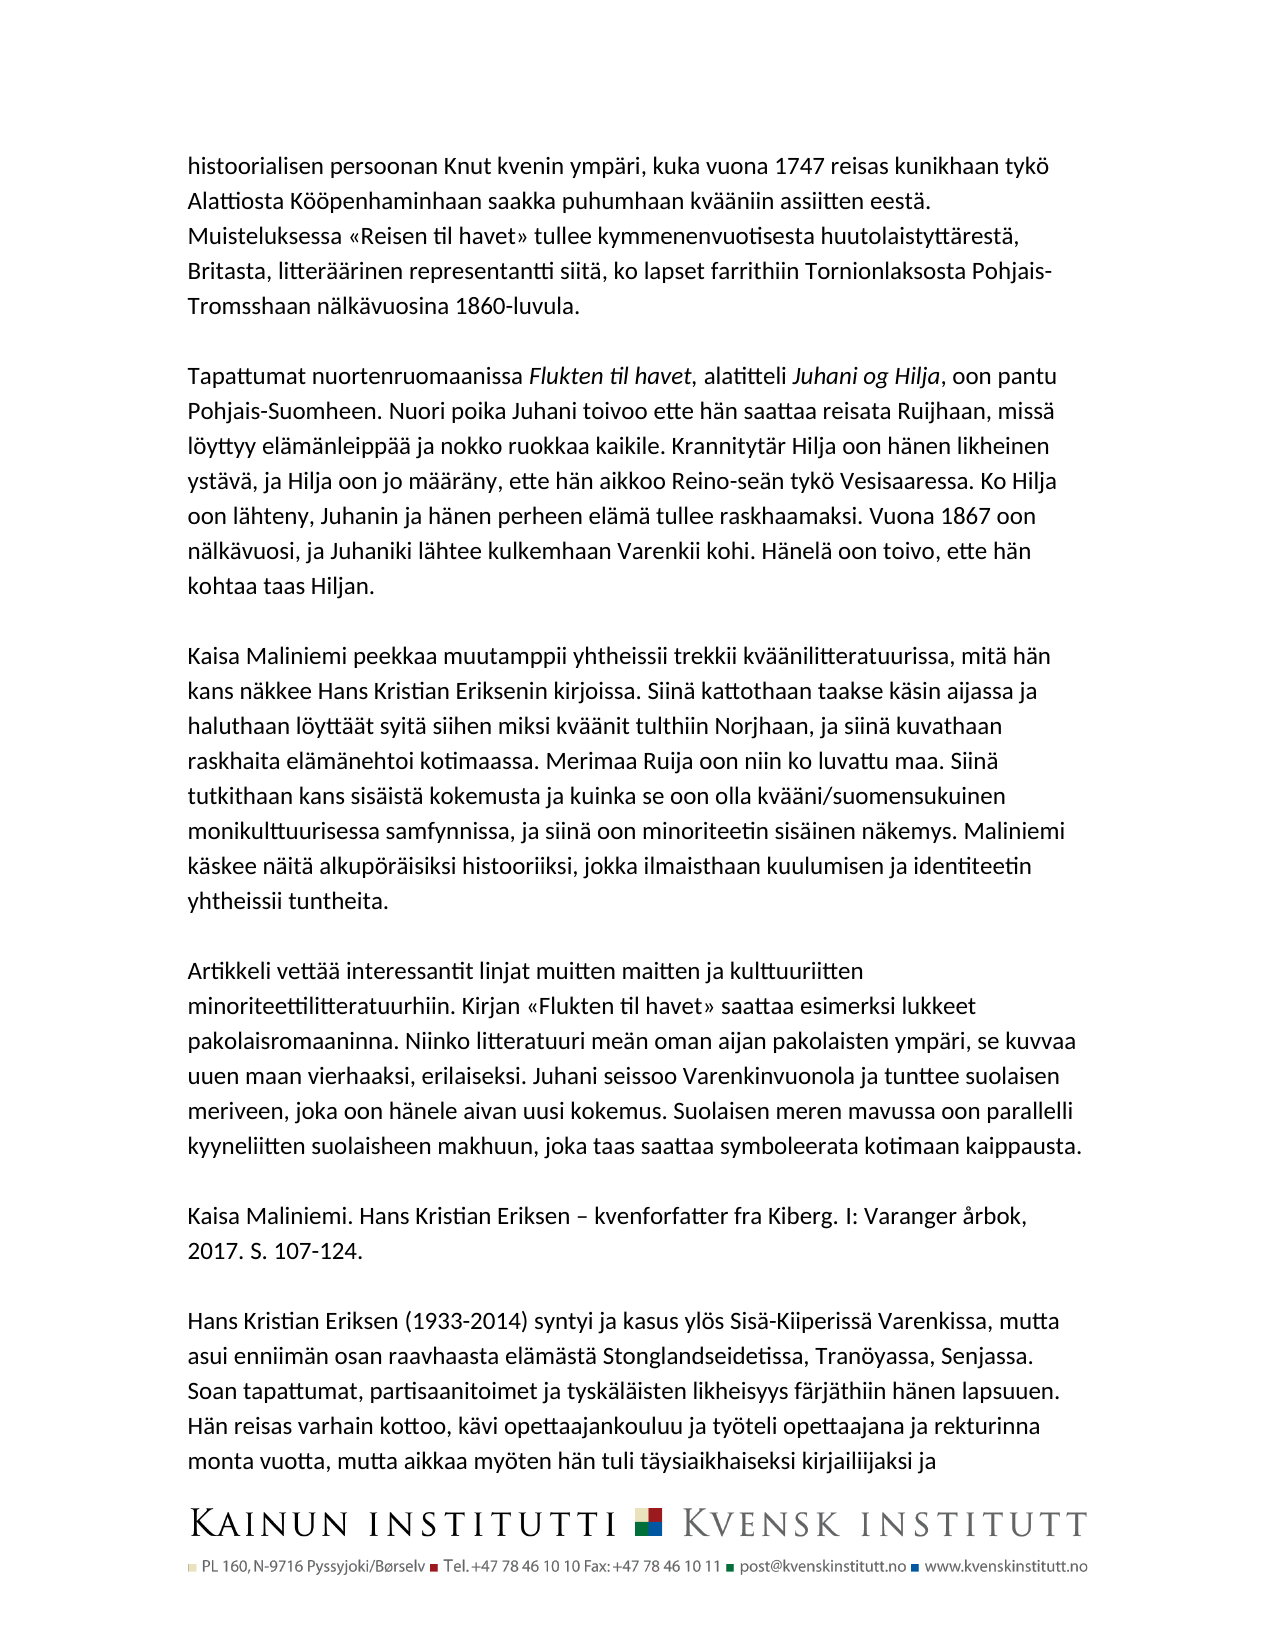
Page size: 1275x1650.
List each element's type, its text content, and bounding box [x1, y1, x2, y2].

text Kaisa Maliniemi peekkaa muutamppii yhtheissii trekkii kväänilitteratuurissa, mitä hän kans näkkee Hans Kristian Eriksenin kirjoissa. Siinä kattothaan taakse käsin aijassa ja haluthaan löyttäät syitä siihen miksi kväänit tulthiin Norjhaan, ja siinä kuvathaan raskhaita elämänehtoi kotimaassa. Merimaa Ruija oon niin ko luvattu maa. Siinä tutkithaan kans sisäistä kokemusta ja kuinka se oon olla kvääni/suomensukuinen monikulttuurisessa samfynnissa, ja siinä oon minoriteetin sisäinen näkemys. Maliniemi käskee näitä alkupöräisiksi histooriiksi, jokka ilmaisthaan kuulumisen ja identiteetin yhtheissii tuntheita. [187, 640, 1087, 916]
text Artikkeli vettää interessantit linjat muitten maitten ja kulttuuriitten minoriteettilitteratuurhiin. Kirjan «Flukten til havet» saattaa esimerksi lukkeet pakolaisromaaninna. Niinko litteratuuri meän oman aijan pakolaisten ympäri, se kuvvaa uuen maan vierhaaksi, erilaiseksi. Juhani seissoo Varenkinvuonola ja tunttee suolaisen meriveen, joka oon hänele aivan uusi kokemus. Suolaisen meren mavussa oon parallelli kyyneliitten suolaisheen makhuun, joka taas saattaa symboleerata kotimaan kaippausta. [187, 955, 1087, 1161]
text Tapattumat nuortenruomaanissa Flukten til havet, alatitteli Juhani og Hilja, oon pantu Pohjais-Suomheen. Nuori poika Juhani toivoo ette hän saattaa reisata Ruijhaan, missä löyttyy elämänleippää ja nokko ruokkaa kaikile. Krannitytär Hilja oon hänen likheinen ystävä, ja Hilja oon jo määräny, ette hän aikkoo Reino-seän tykö Vesisaaressa. Ko Hilja oon lähteny, Juhanin ja hänen perheen elämä tullee raskhaamaksi. Vuona 1867 oon nälkävuosi, ja Juhaniki lähtee kulkemhaan Varenkii kohi. Hänelä oon toivo, ette hän kohtaa taas Hiljan. [187, 360, 1087, 601]
picture [187, 1508, 1088, 1577]
text Hans Kristian Eriksen (1933-2014) syntyi ja kasus ylös Sisä-Kiiperissä Varenkissa, mutta asui enniimän osan raavhaasta elämästä Stonglandseidetissa, Tranöyassa, Senjassa. Soan tapattumat, partisaanitoimet ja tyskäläisten likheisyys färjäthiin hänen lapsuuen. Hän reisas varhain kottoo, kävi opettaajankouluu ja työteli opettaajana ja rekturinna monta vuotta, mutta aikkaa myöten hän tuli täysiaikhaiseksi kirjailiijaksi ja [187, 1305, 1087, 1476]
text histoorialisen persoonan Knut kvenin ympäri, kuka vuona 1747 reisas kunikhaan tykö Alattiosta Kööpenhaminhaan saakka puhumhaan kvääniin assiitten eestä. Muisteluksessa «Reisen til havet» tullee kymmenenvuotisesta huutolaistyttärestä, Britasta, litteräärinen representantti siitä, ko lapset farrithiin Tornionlaksosta Pohjais-Tromsshaan nälkävuosina 1860-luvula. [187, 150, 1087, 321]
text Kaisa Maliniemi. Hans Kristian Eriksen – kvenforfatter fra Kiberg. I: Varanger årbok, 2017. S. 107-124. [187, 1200, 1087, 1266]
